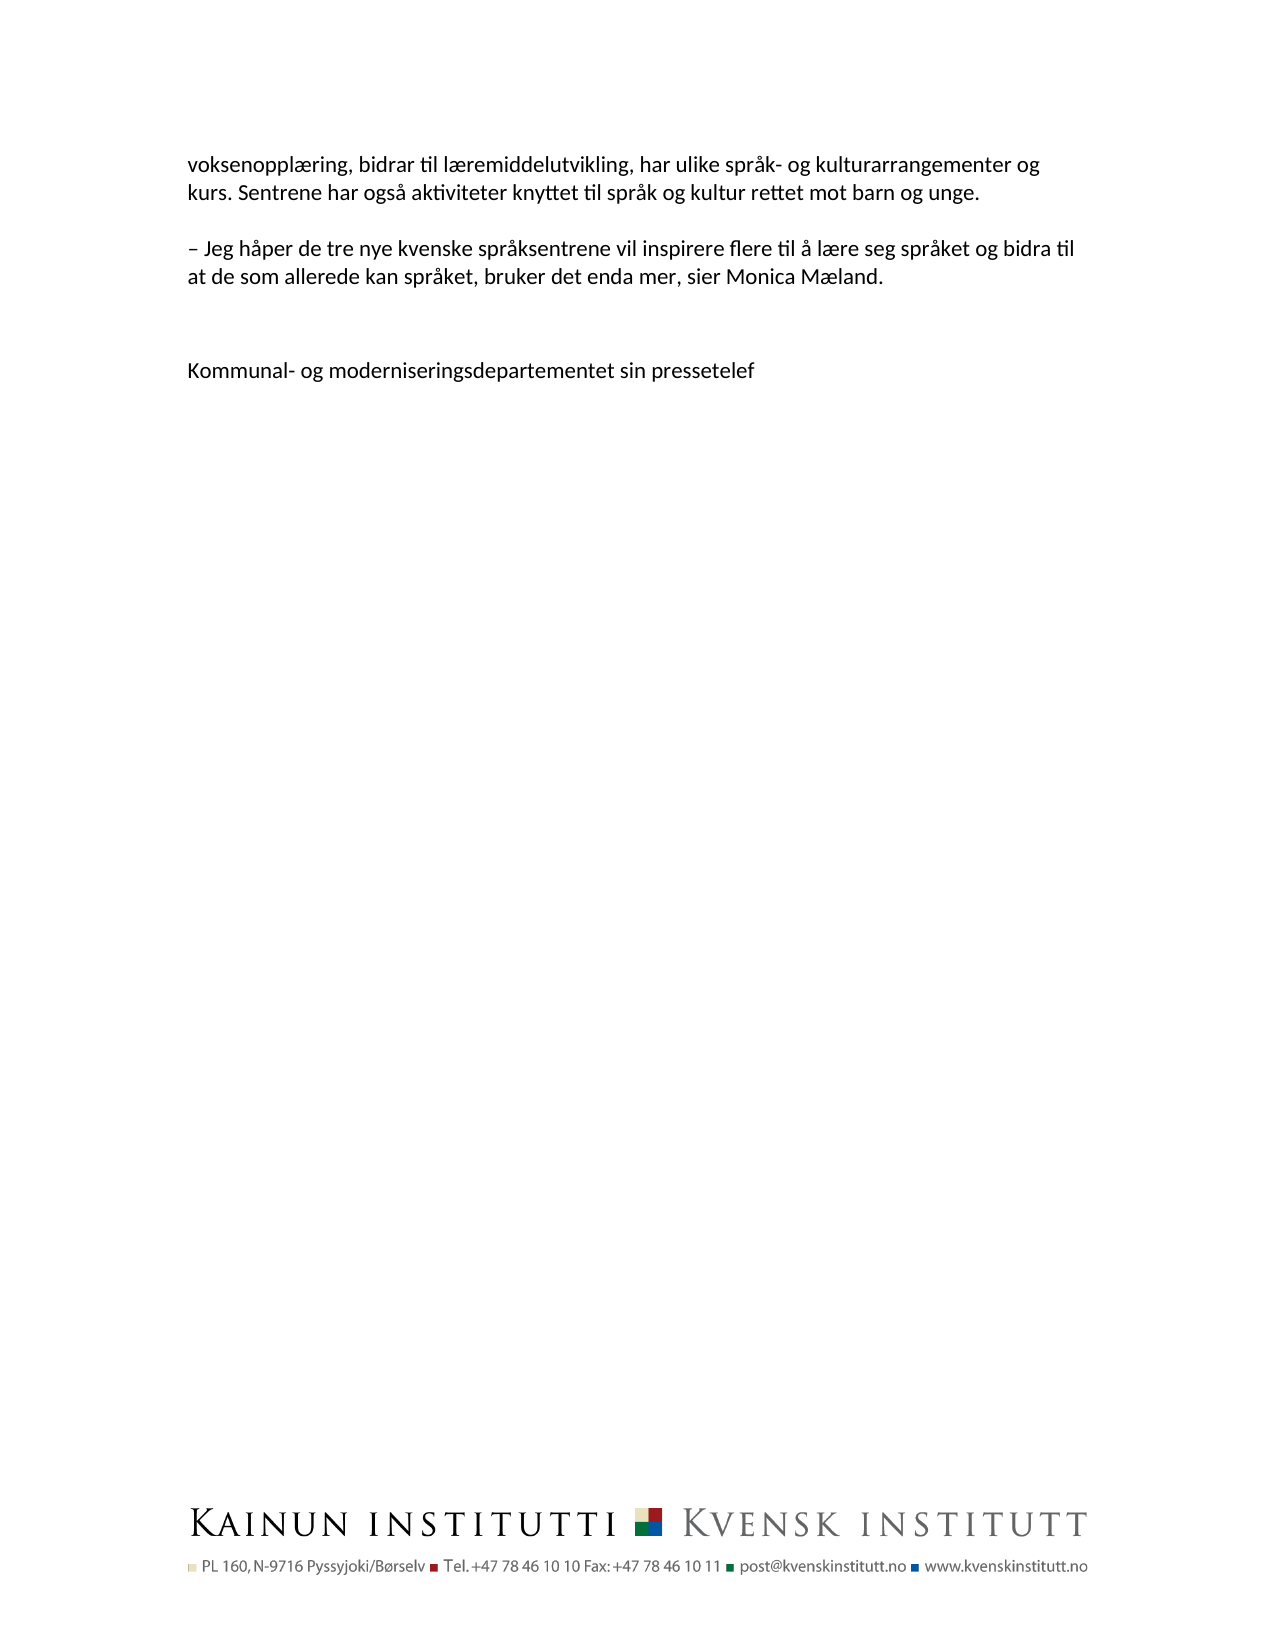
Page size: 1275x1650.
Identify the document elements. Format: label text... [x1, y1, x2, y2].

text Kommunal- og moderniseringsdepartementet sin pressetelef [187, 353, 1087, 384]
text voksenopplæring, bidrar til læremiddelutvikling, har ulike språk- og kulturarrangementer og kurs. Sentrene har også aktiviteter knyttet til språk og kultur rettet mot barn og unge. [187, 150, 1087, 206]
text – Jeg håper de tre nye kvenske språksentrene vil inspirere flere til å lære seg språket og bidra til at de som allerede kan språket, bruker det enda mer, sier Monica Mæland. [187, 234, 1087, 290]
picture [187, 1508, 1088, 1577]
